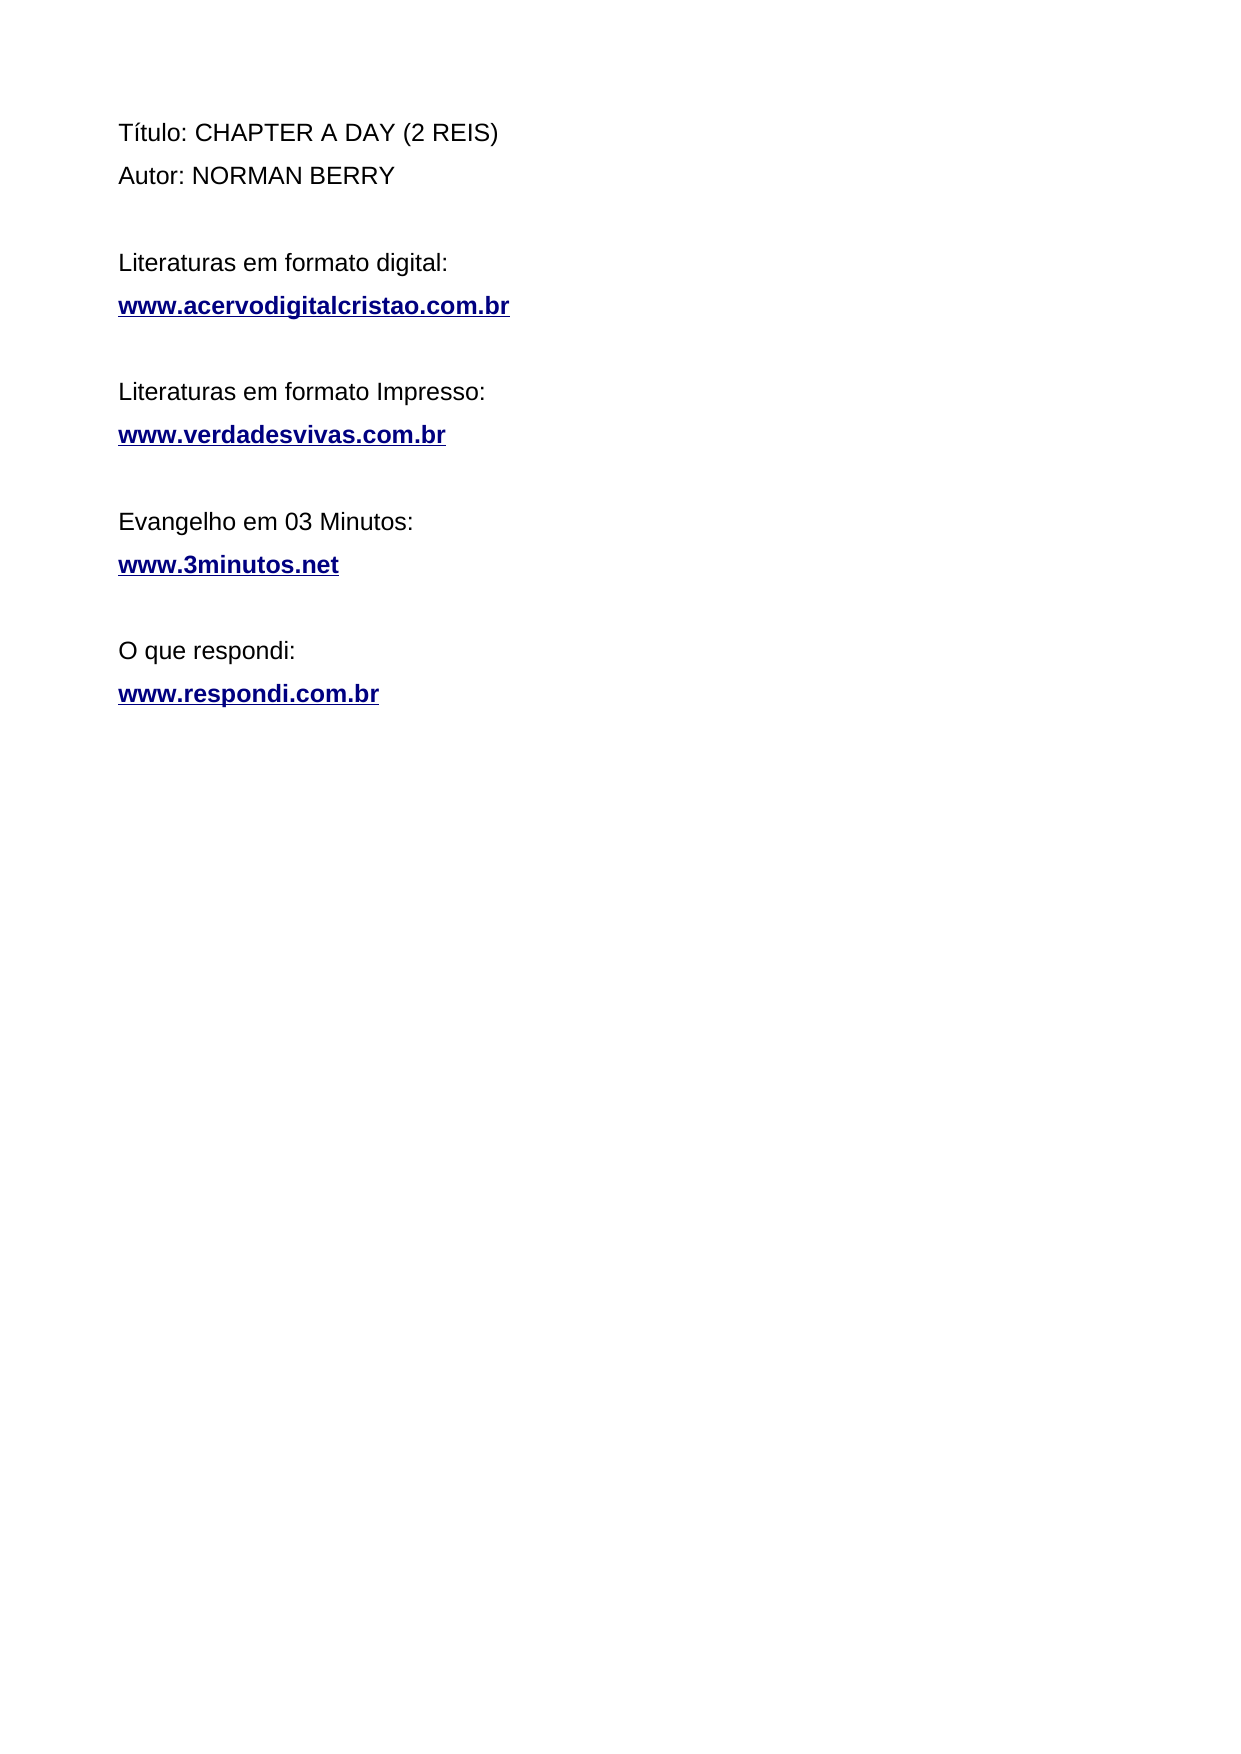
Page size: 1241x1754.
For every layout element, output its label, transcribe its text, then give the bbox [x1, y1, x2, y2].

text Título: CHAPTER A DAY (2 REIS) Autor: NORMAN BERRY Literaturas em formato digital: www.acervodigitalcristao.com.br Literaturas em formato Impresso: www.verdadesvivas.com.br Evangelho em 03 Minutos: www.3minutos.net O que respondi: www.respondi.com.br [118, 118, 1122, 708]
